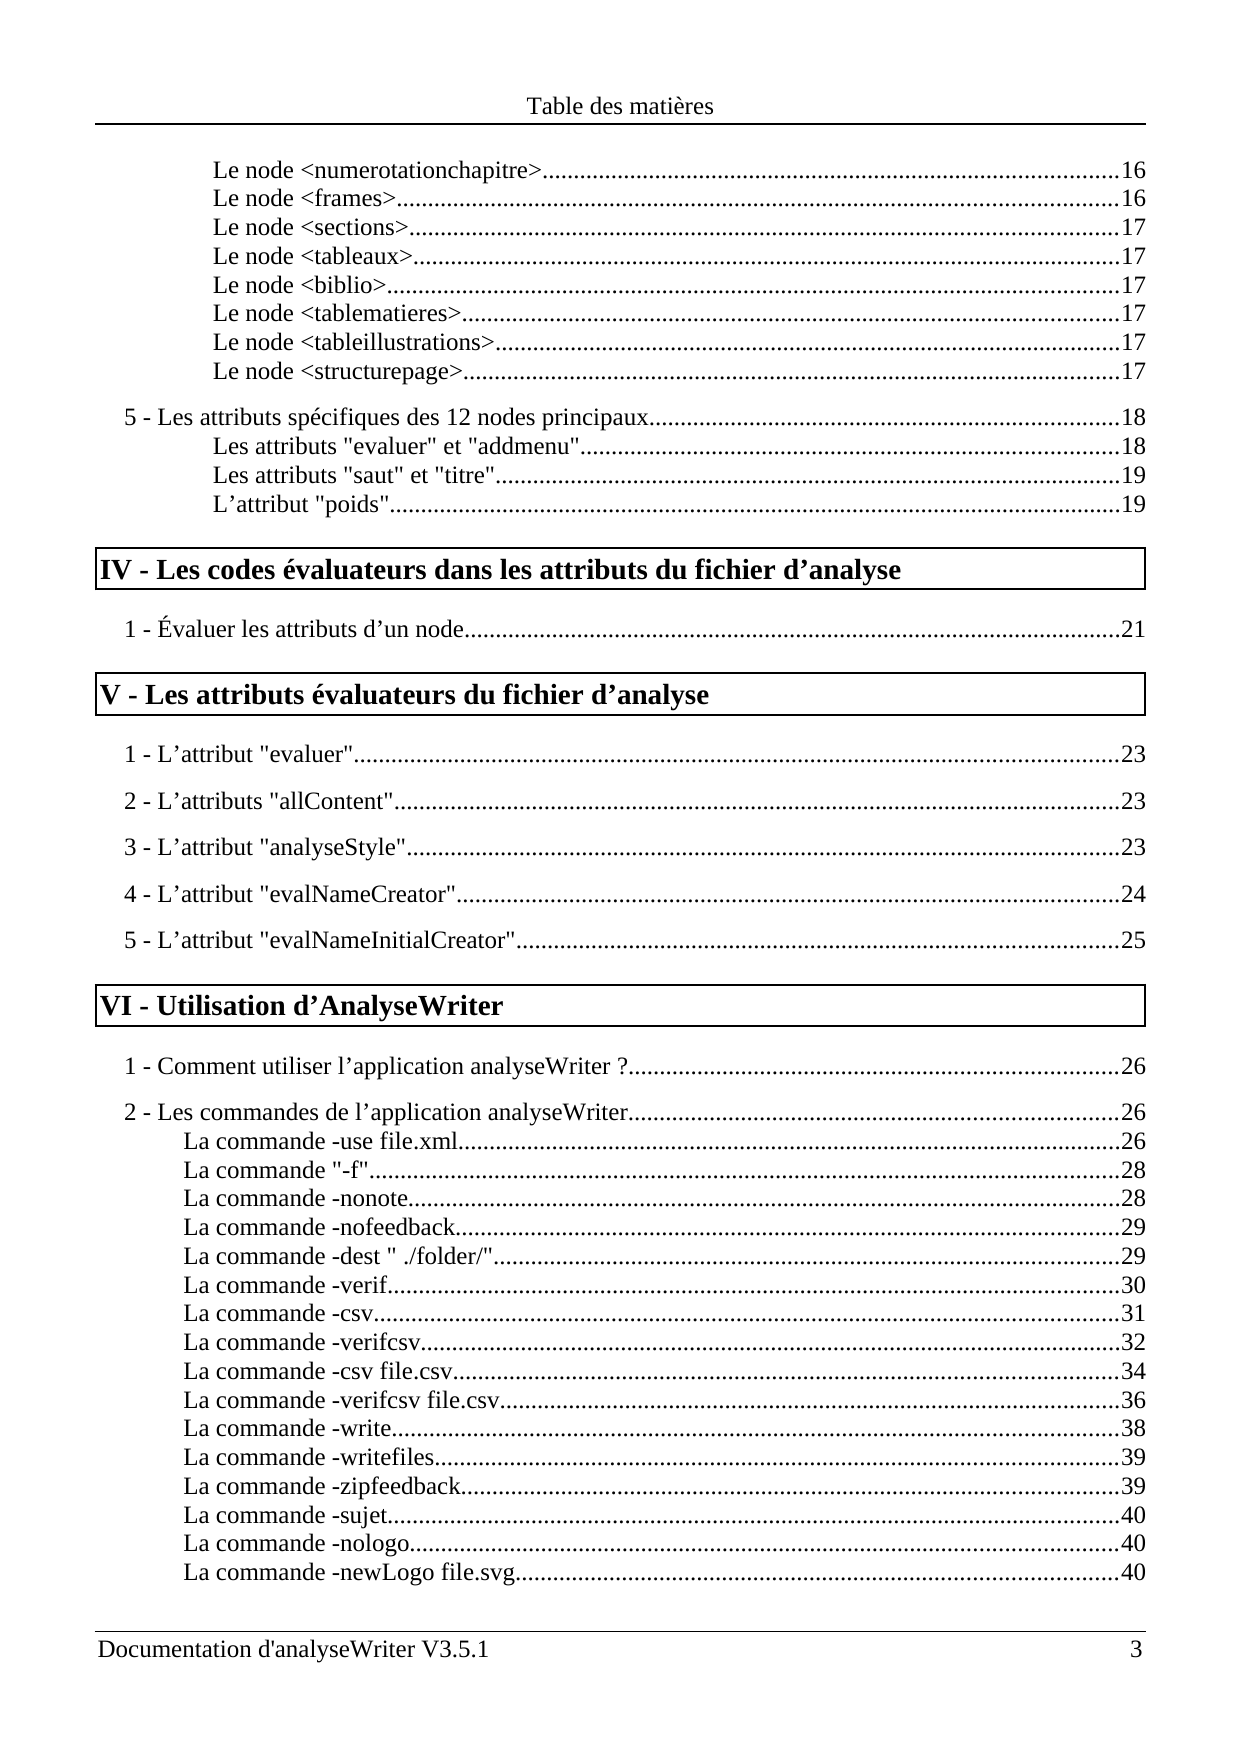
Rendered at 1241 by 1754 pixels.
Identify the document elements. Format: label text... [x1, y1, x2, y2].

text Le node <structurepage> 17 [213, 356, 1146, 385]
text La commande -writefiles 39 [183, 1442, 1146, 1471]
text La commande -nonote 28 [183, 1183, 1146, 1212]
text La commande -csv 31 [183, 1298, 1146, 1327]
text La commande "-f" 28 [183, 1155, 1146, 1183]
text 2 - L’attributs "allContent" 23 [124, 786, 1146, 815]
text 4 - L’attribut "evalNameCreator" 24 [124, 879, 1146, 908]
text La commande -zipfeedback 39 [183, 1471, 1146, 1500]
text 1 - Comment utiliser l’application analyseWriter ? 26 [124, 1051, 1146, 1079]
text La commande -write 38 [183, 1413, 1146, 1442]
text 1 - Évaluer les attributs d’un node 21 [124, 614, 1146, 643]
text La commande -verifcsv 32 [183, 1327, 1146, 1356]
text La commande -verifcsv file.csv 36 [183, 1385, 1146, 1413]
text V - Les attributs évaluateurs du fichier d’analyse [97, 674, 1144, 714]
text La commande -newLogo file.svg 40 [183, 1557, 1146, 1586]
text La commande -csv file.csv 34 [183, 1356, 1146, 1385]
text 2 - Les commandes de l’application analyseWriter 26 [124, 1097, 1146, 1126]
text Le node <tableaux> 17 [213, 241, 1146, 270]
text La commande -sujet 40 [183, 1500, 1146, 1528]
text La commande -nofeedback 29 [183, 1212, 1146, 1241]
text 5 - Les attributs spécifiques des 12 nodes principaux. 18 [124, 402, 1146, 431]
text La commande -dest " ./folder/" 29 [183, 1241, 1146, 1270]
text Le node <frames> 16 [213, 183, 1146, 212]
text 5 - L’attribut "evalNameInitialCreator" 25 [124, 925, 1146, 954]
text 3 - L’attribut "analyseStyle" 23 [124, 832, 1146, 861]
text VI - Utilisation d’AnalyseWriter [97, 986, 1144, 1025]
text La commande -verif 30 [183, 1270, 1146, 1298]
text Le node <sections> 17 [213, 212, 1146, 241]
text 1 - L’attribut "evaluer" 23 [124, 739, 1146, 768]
text L’attribut "poids" 19 [213, 489, 1146, 517]
text Les attributs "evaluer" et "addmenu" 18 [213, 431, 1146, 460]
text IV - Les codes évaluateurs dans les attributs du fichier d’analyse [97, 549, 1144, 588]
text Le node <tableillustrations> 17 [213, 327, 1146, 356]
text La commande -nologo 40 [183, 1528, 1146, 1557]
text La commande -use file.xml 26 [183, 1126, 1146, 1155]
text Le node <biblio> 17 [213, 270, 1146, 298]
text Le node <numerotationchapitre> 16 [213, 155, 1146, 183]
text Les attributs "saut" et "titre" 19 [213, 460, 1146, 489]
text Le node <tablematieres> 17 [213, 298, 1146, 327]
